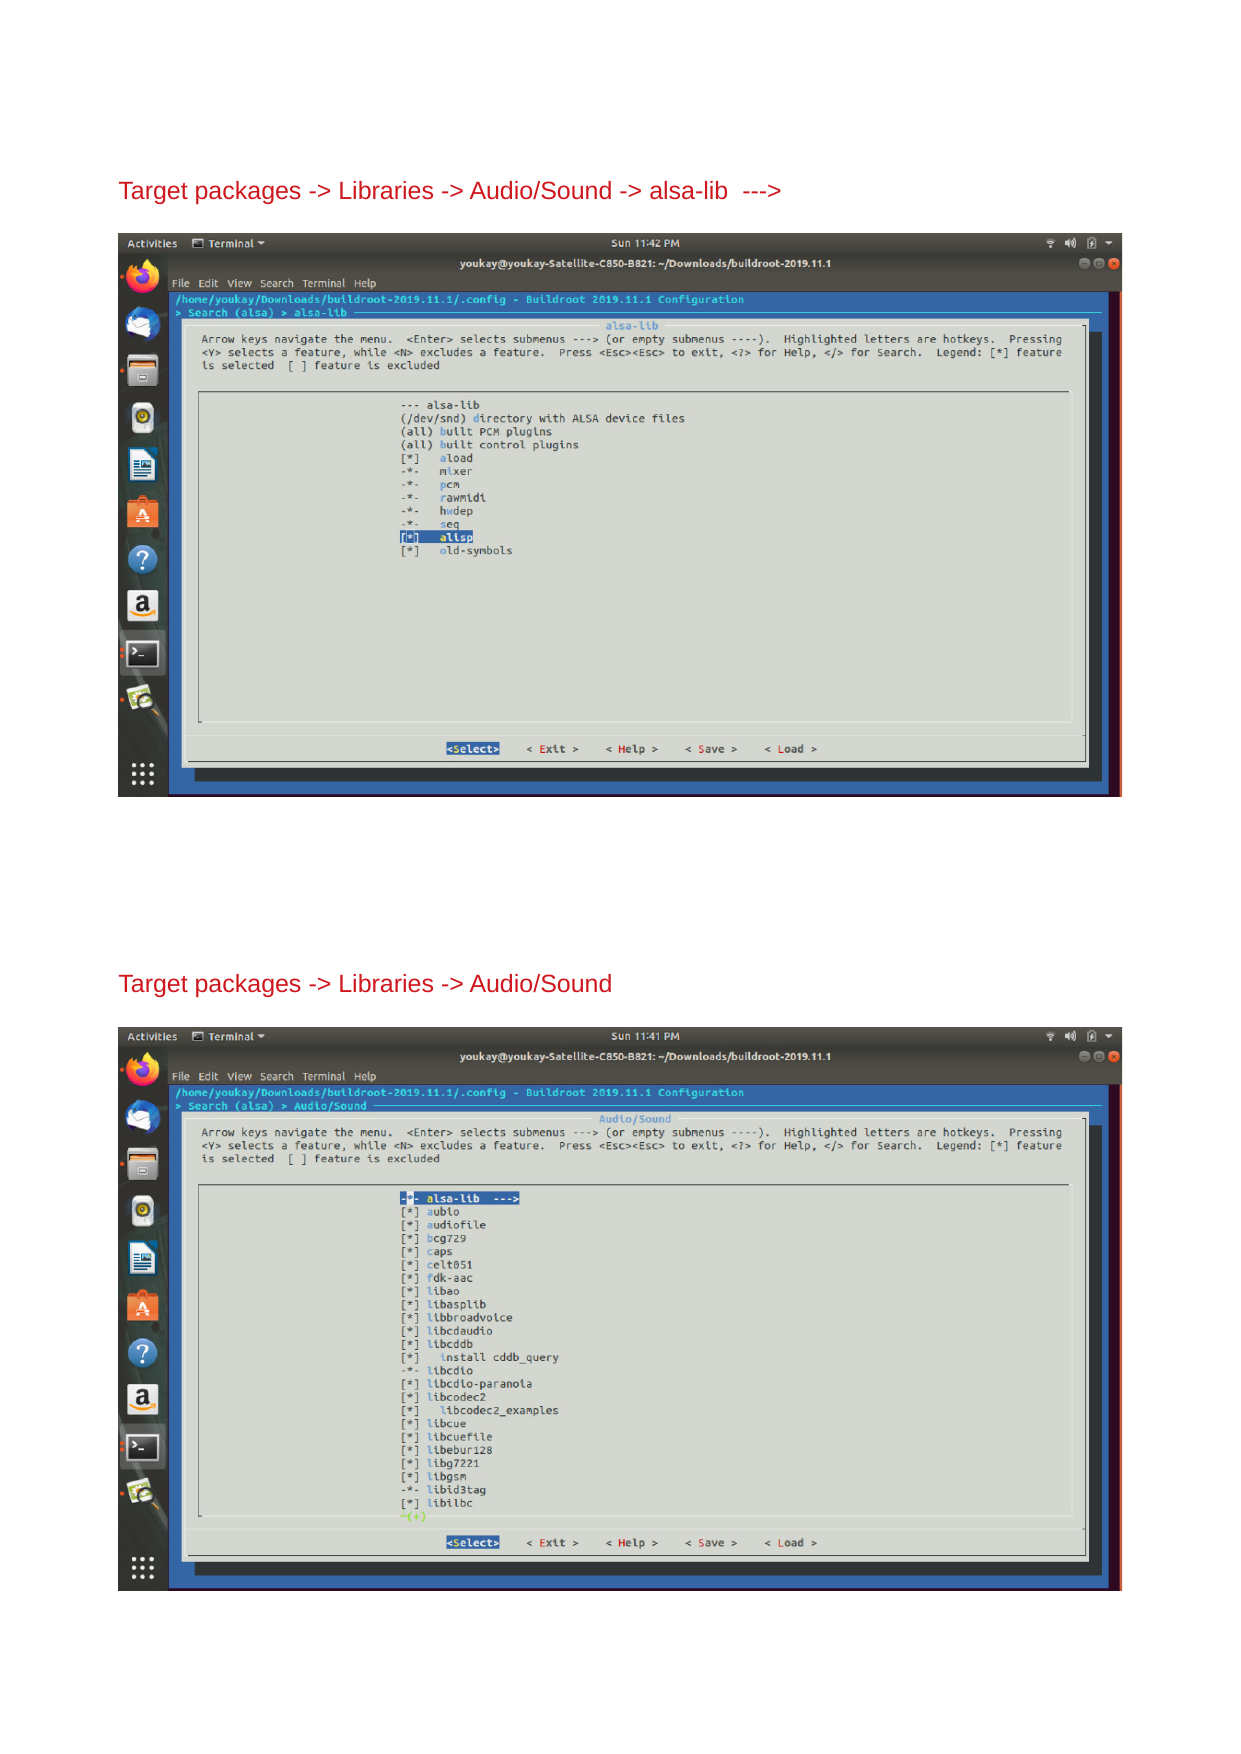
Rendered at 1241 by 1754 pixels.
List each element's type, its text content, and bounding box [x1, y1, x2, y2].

picture [118, 233, 1123, 797]
text Target packages -> Libraries -> Audio/Sound [118, 969, 1122, 998]
picture [118, 1027, 1123, 1591]
text Target packages -> Libraries -> Audio/Sound -> alsa-lib ---> [118, 176, 1122, 204]
